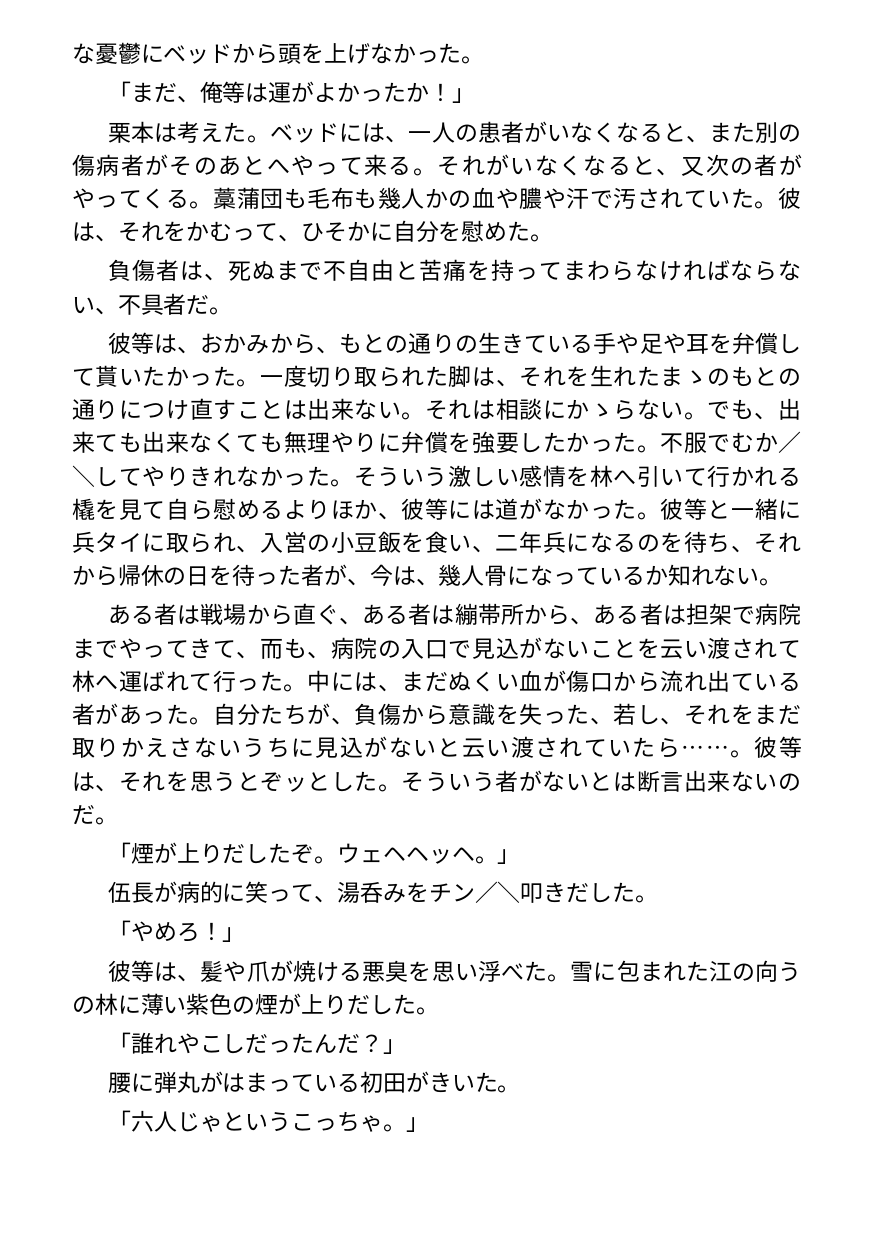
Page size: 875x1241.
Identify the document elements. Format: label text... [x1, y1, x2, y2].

text 伍長が病的に笑って、湯呑みをチン／＼叩きだした。 [72, 875, 802, 908]
text 負傷者は、死ぬまで不自由と苦痛を持ってまわらなければならない、不具者だ。 [72, 253, 802, 320]
text 彼等は、おかみから、もとの通りの生きている手や足や耳を弁償して貰いたかった。一度切り取られた脚は、それを生れたまゝのもとの通りにつけ直すことは出来ない。それは相談にかゝらない。でも、出来ても出来なくても無理やりに弁償を強要したかった。不服でむか／＼してやりきれなかった。そういう激しい感情を林へ引いて行かれる橇を見て自ら慰めるよりほか、彼等には道がなかった。彼等と一緒に兵タイに取られ、入営の小豆飯を食い、二年兵になるのを待ち、それから帰休の日を待った者が、今は、幾人骨になっているか知れない。 [72, 326, 802, 591]
text な憂鬱にベッドから頭を上げなかった。 [72, 36, 802, 69]
text ある者は戦場から直ぐ、ある者は繃帯所から、ある者は担架で病院までやってきて、而も、病院の入口で見込がないことを云い渡されて林へ運ばれて行った。中には、まだぬくい血が傷口から流れ出ている者があった。自分たちが、負傷から意識を失った、若し、それをまだ取りかえさないうちに見込がないと云い渡されていたら……。彼等は、それを思うとぞッとした。そういう者がないとは断言出来ないのだ。 [72, 597, 802, 830]
text 彼等は、髪や爪が焼ける悪臭を思い浮べた。雪に包まれた江の向うの林に薄い紫色の煙が上りだした。 [72, 953, 802, 1020]
text 「煙が上りだしたぞ。ウェヘヘッヘ。」 [72, 836, 802, 869]
text 「まだ、俺等は運がよかったか！」 [72, 75, 802, 108]
text 「六人じゃというこっちゃ。」 [72, 1104, 802, 1137]
text 腰に弾丸がはまっている初田がきいた。 [72, 1065, 802, 1098]
text 「やめろ！」 [72, 914, 802, 947]
text 「誰れやこしだったんだ？」 [72, 1026, 802, 1059]
text 栗本は考えた。ベッドには、一人の患者がいなくなると、また別の傷病者がそのあとへやって来る。それがいなくなると、又次の者がやってくる。藁蒲団も毛布も幾人かの血や膿や汗で汚されていた。彼は、それをかむって、ひそかに自分を慰めた。 [72, 114, 802, 247]
